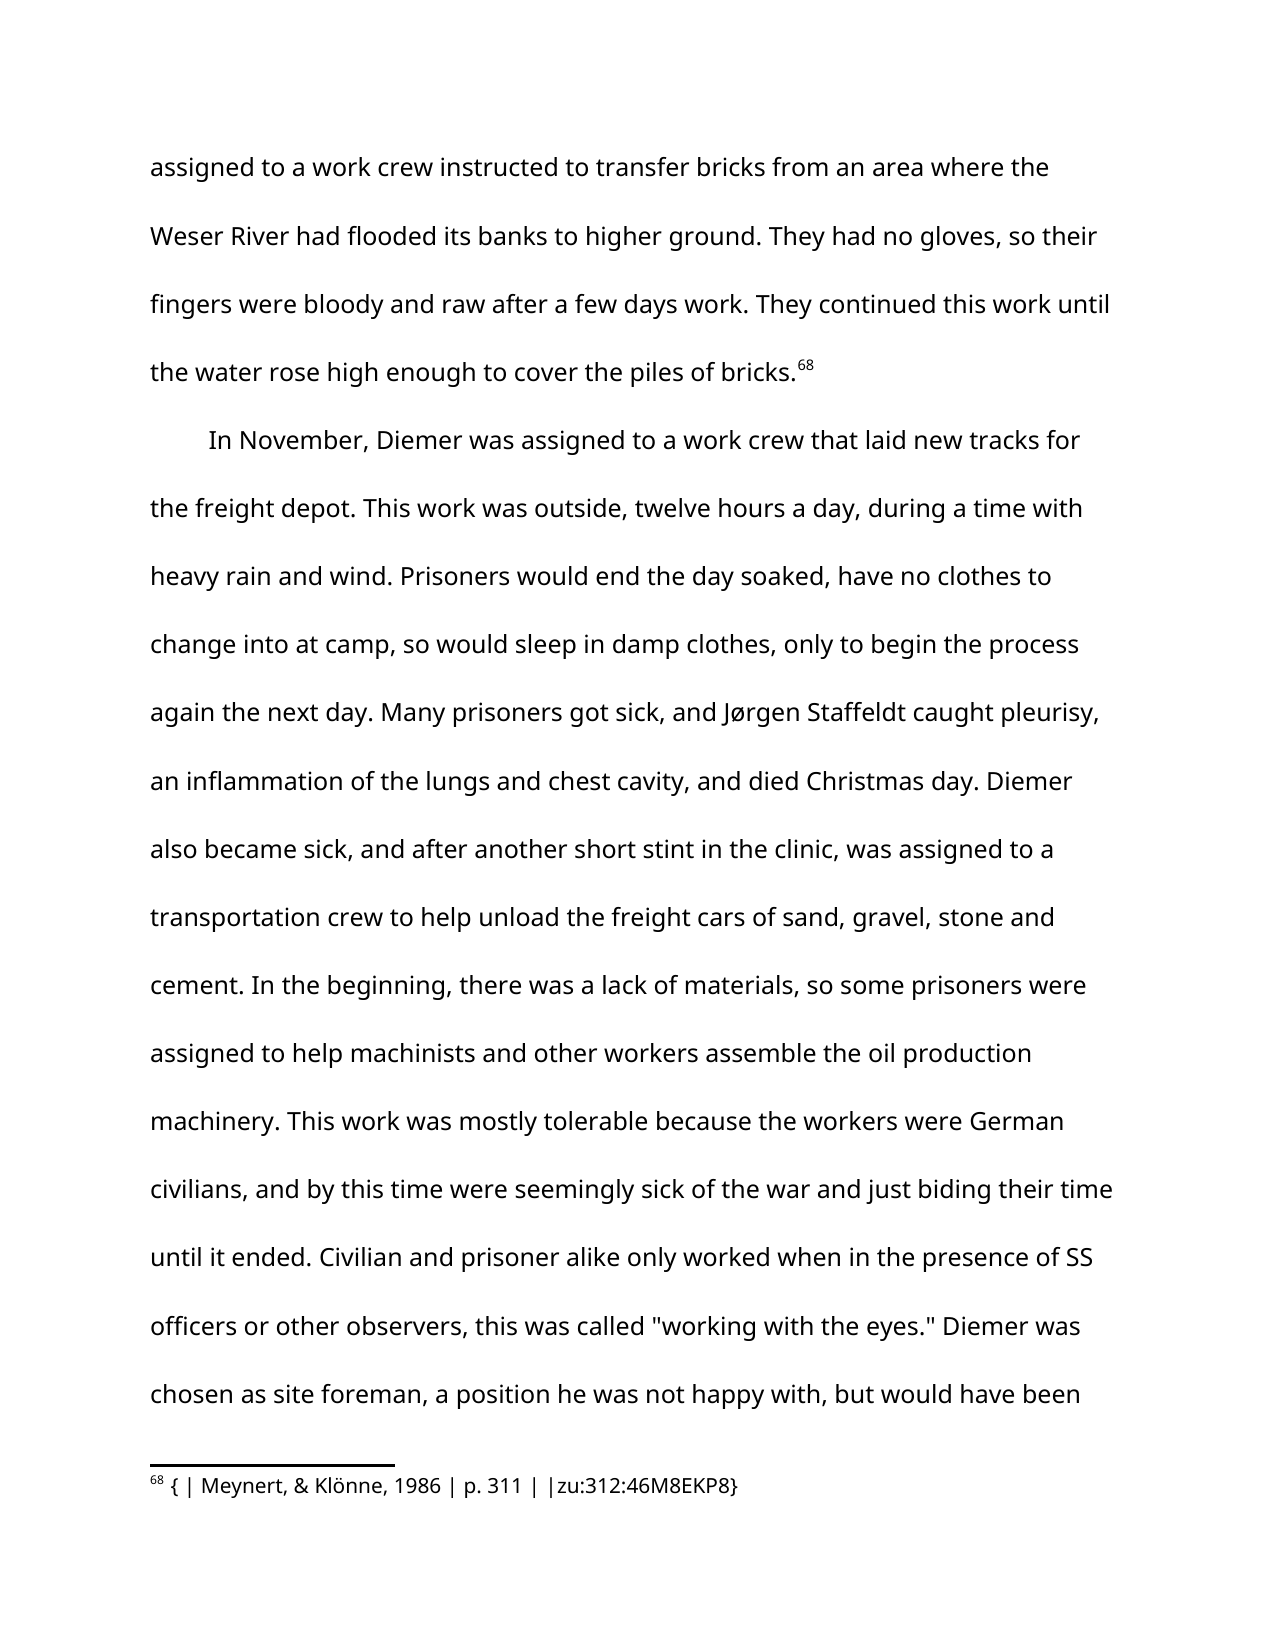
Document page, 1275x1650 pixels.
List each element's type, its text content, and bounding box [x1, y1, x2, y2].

text assigned to a work crew instructed to transfer bricks from an area where the Weser River had flooded its banks to higher ground. They had no gloves, so their fingers were bloody and raw after a few days work. They continued this work until the water rose high enough to cover the piles of bricks. [150, 150, 1125, 388]
text { | Meynert, & Klönne, 1986 | p. 311 | |zu:312:46M8EKP8} [150, 1472, 1125, 1500]
text In November, Diemer was assigned to a work crew that laid new tracks for the freight depot. This work was outside, twelve hours a day, during a time with heavy rain and wind. Prisoners would end the day soaked, have no clothes to change into at camp, so would sleep in damp clothes, only to begin the process again the next day. Many prisoners got sick, and Jørgen Staffeldt caught pleurisy, an inflammation of the lungs and chest cavity, and died Christmas day. Diemer also became sick, and after another short stint in the clinic, was assigned to a transportation crew to help unload the freight cars of sand, gravel, stone and cement. In the beginning, there was a lack of materials, so some prisoners were assigned to help machinists and other workers assemble the oil production machinery. This work was mostly tolerable because the workers were German civilians, and by this time were seemingly sick of the war and just biding their time until it ended. Civilian and prisoner alike only worked when in the presence of SS officers or other observers, this was called "working with the eyes." Diemer was chosen as site foreman, a position he was not happy with, but would have been [150, 422, 1125, 1410]
